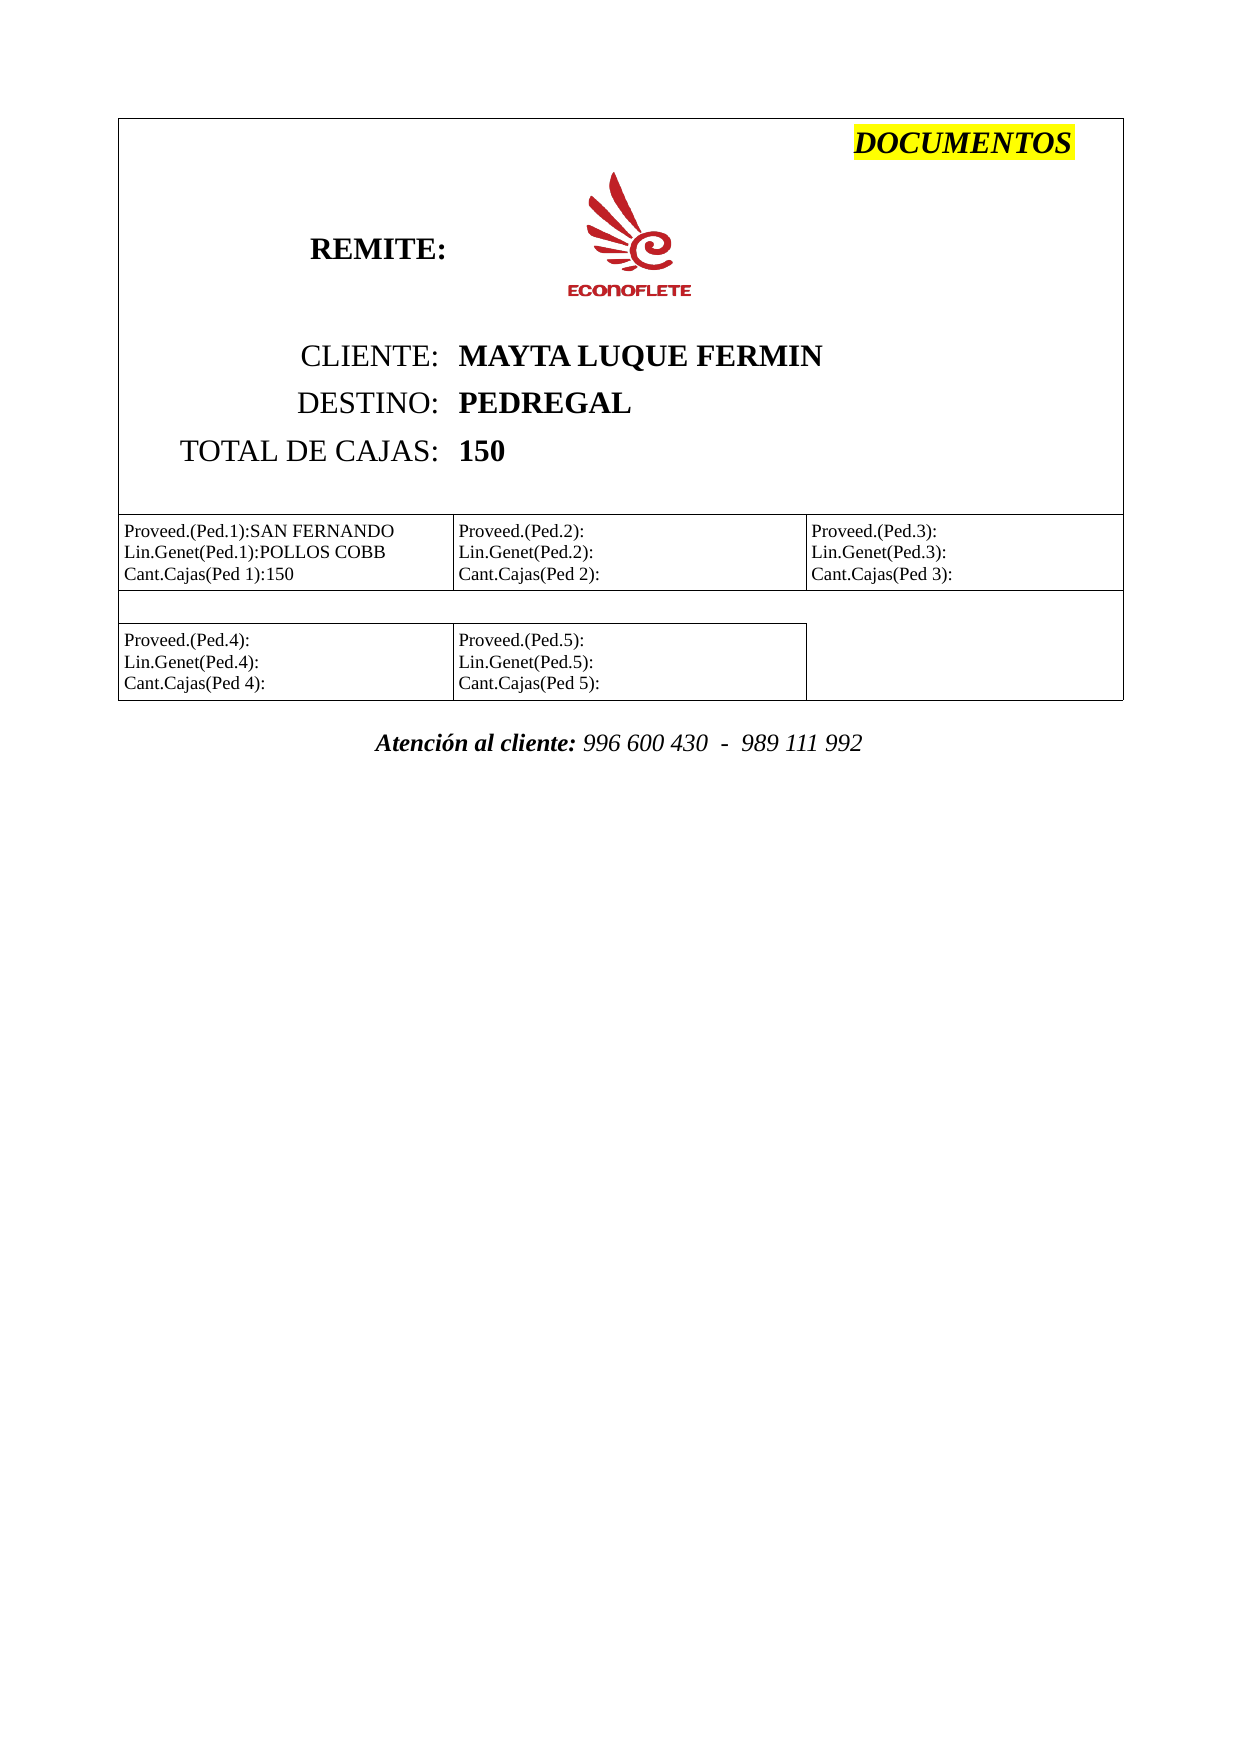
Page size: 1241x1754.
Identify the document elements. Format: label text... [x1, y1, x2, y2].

table_cell PEDREGAL [453, 379, 806, 426]
table_cell [806, 591, 1123, 623]
table_cell Proveed.(Ped.4): Lin.Genet(Ped.4): Cant.Cajas(Ped 4): [119, 624, 453, 699]
table_cell [806, 379, 1123, 426]
table_cell CLIENTE: [119, 332, 453, 379]
table_cell [807, 623, 1123, 699]
table_cell Proveed.(Ped.5): Lin.Genet(Ped.5): Cant.Cajas(Ped 5): [454, 624, 806, 699]
table_cell [453, 166, 806, 332]
table_cell 150 [453, 426, 1123, 474]
table_cell [453, 474, 806, 514]
table_cell Proveed.(Ped.1):SAN FERNANDO Lin.Genet(Ped.1):POLLOS COBB Cant.Cajas(Ped 1):150 [119, 515, 453, 590]
table_cell Proveed.(Ped.2): Lin.Genet(Ped.2): Cant.Cajas(Ped 2): [454, 515, 806, 590]
table_header DOCUMENTOS [806, 119, 1123, 166]
table_cell DESTINO: [119, 379, 453, 426]
table_header [119, 119, 453, 166]
table_cell [806, 166, 1123, 332]
text Atención al cliente: 996 600 430 - 989 111 992 [118, 728, 1122, 757]
table_header [453, 119, 806, 166]
table_cell REMITE: [119, 166, 453, 332]
table_cell Proveed.(Ped.3): Lin.Genet(Ped.3): Cant.Cajas(Ped 3): [807, 515, 1123, 590]
table_cell TOTAL DE CAJAS: [119, 426, 453, 474]
table_cell [119, 474, 453, 514]
table_cell MAYTA LUQUE FERMIN [453, 332, 1123, 379]
table_cell [119, 591, 453, 623]
table_cell [453, 591, 806, 623]
picture [552, 171, 707, 297]
table_cell [806, 474, 1123, 514]
